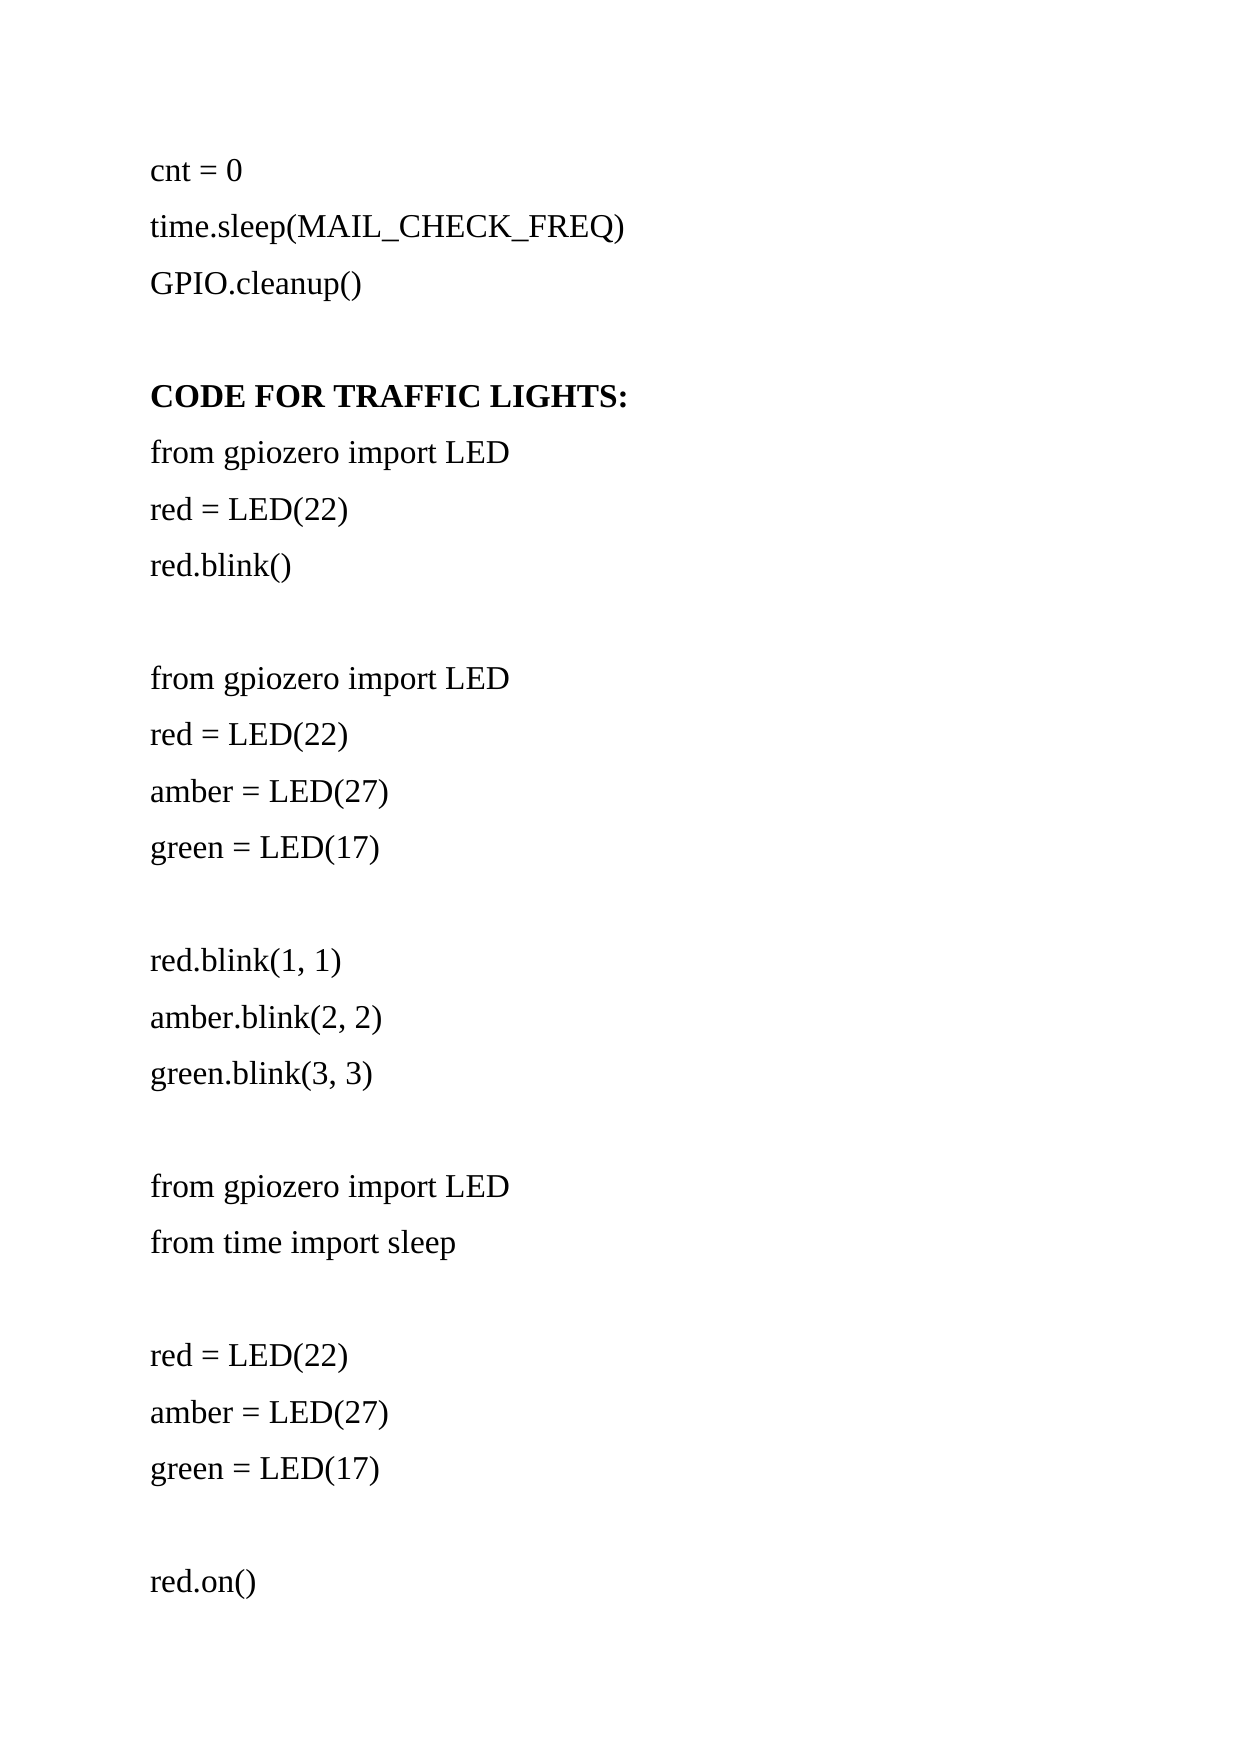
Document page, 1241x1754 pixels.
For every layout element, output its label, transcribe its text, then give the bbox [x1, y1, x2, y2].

text red.on() [150, 1561, 1090, 1600]
text green = LED(17) [150, 827, 1090, 866]
text from gpiozero import LED [150, 1166, 1090, 1204]
text green.blink(3, 3) [150, 1053, 1090, 1092]
text amber = LED(27) [150, 771, 1090, 809]
text red = LED(22) [150, 714, 1090, 753]
text red.blink(1, 1) [150, 940, 1090, 979]
text time.sleep(MAIL_CHECK_FREQ) [150, 206, 1090, 245]
text from time import sleep [150, 1223, 1090, 1261]
text from gpiozero import LED [150, 432, 1090, 471]
text from gpiozero import LED [150, 658, 1090, 696]
text GPIO.cleanup() [150, 263, 1090, 301]
text amber.blink(2, 2) [150, 997, 1090, 1035]
text red = LED(22) [150, 489, 1090, 527]
text red.blink() [150, 545, 1090, 583]
text red = LED(22) [150, 1336, 1090, 1374]
text amber = LED(27) [150, 1392, 1090, 1430]
text green = LED(17) [150, 1448, 1090, 1487]
text cnt = 0 [150, 150, 1090, 188]
text CODE FOR TRAFFIC LIGHTS: [150, 376, 1090, 414]
